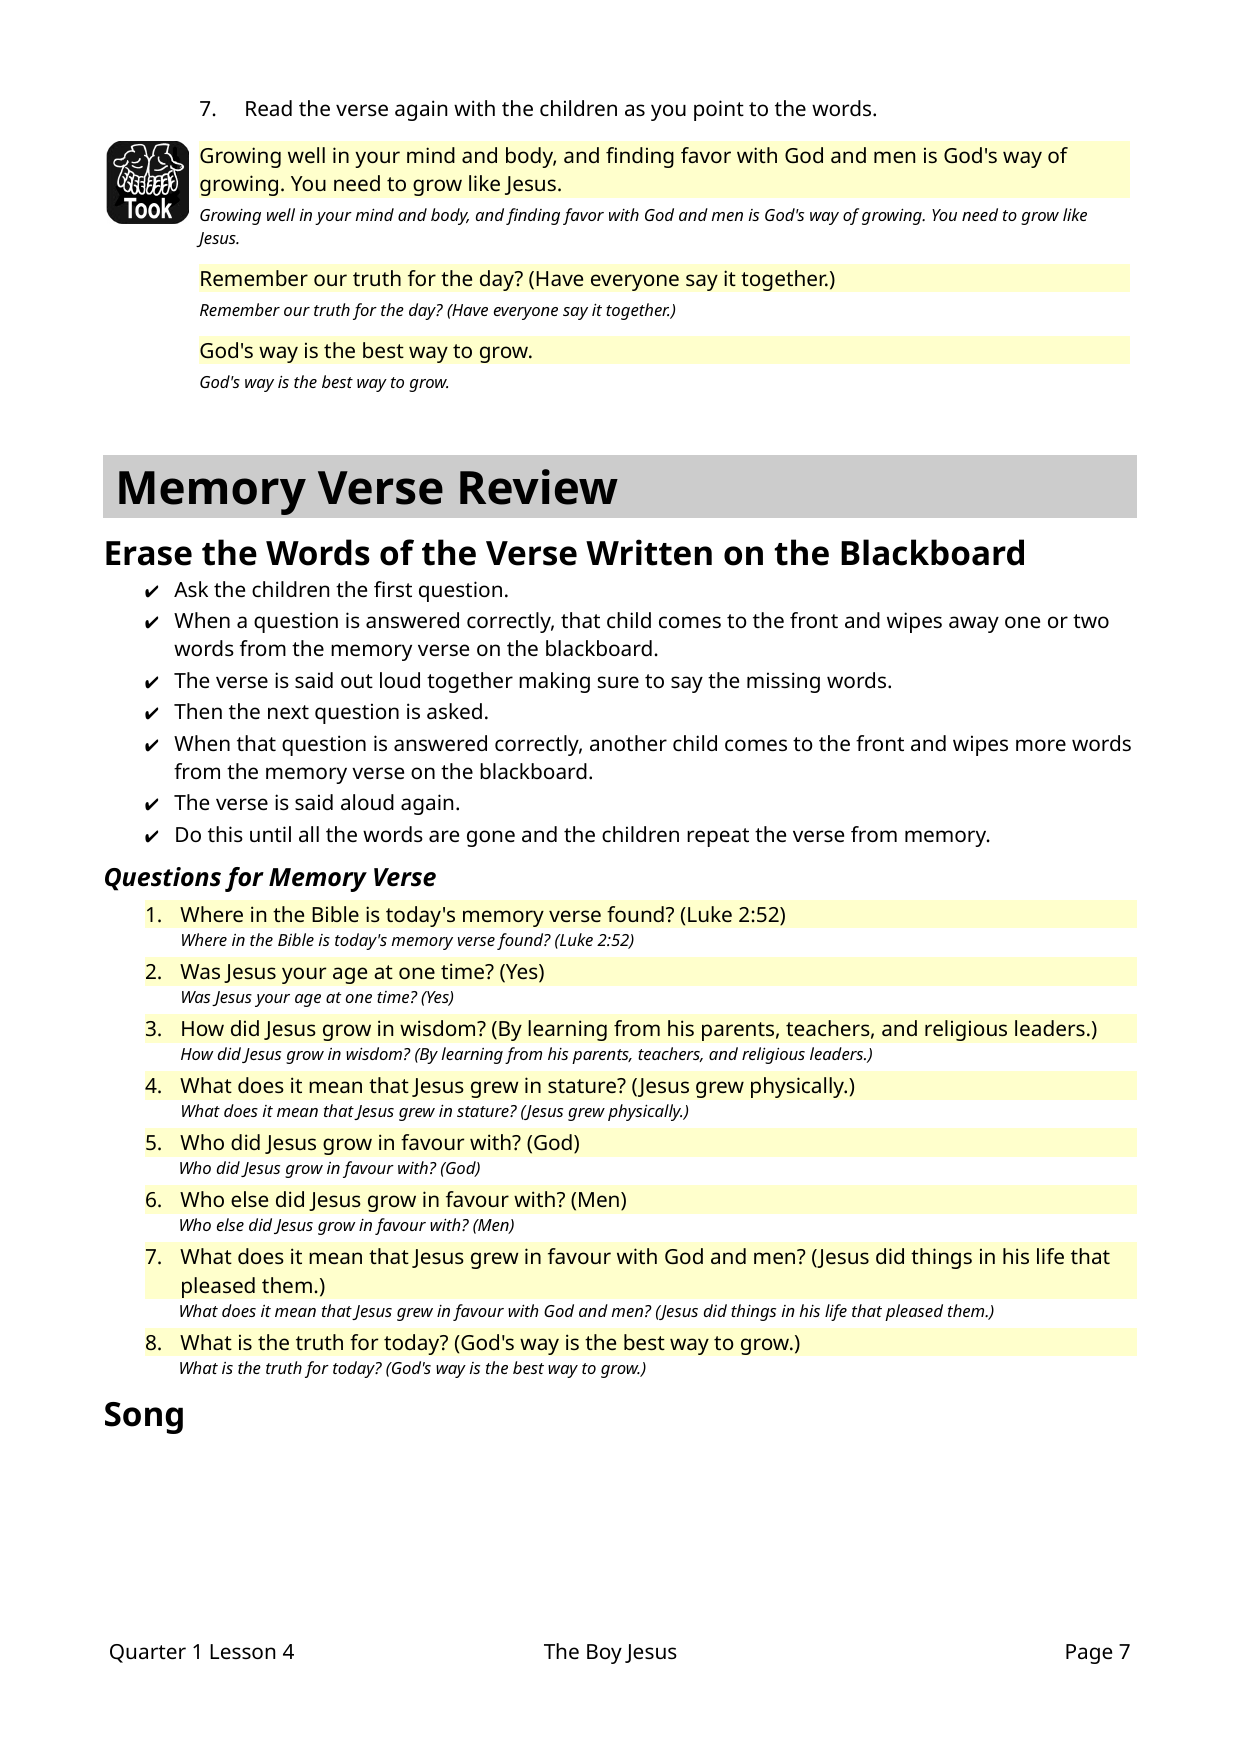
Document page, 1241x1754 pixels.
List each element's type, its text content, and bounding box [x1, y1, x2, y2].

list Where in the Bible is today's memory verse found? (Luke 2:52) [145, 900, 1137, 928]
text How did Jesus grow in wisdom? (By learning from his parents, teachers, and religious leaders.) [180, 1043, 1137, 1065]
list Who did Jesus grow in favour with? (God) [145, 1128, 1137, 1157]
list What is the truth for today? (God's way is the best way to grow.) [141, 1356, 1137, 1379]
list When that question is answered correctly, another child comes to the front and wipes more words from the memory verse on the blackboard. [145, 729, 1137, 786]
text What does it mean that Jesus grew in stature? (Jesus grew physically.) [180, 1100, 1137, 1122]
text Was Jesus your age at one time? (Yes) [180, 986, 1137, 1008]
text Erase the Words of the Verse Written on the Blackboard [103, 529, 1137, 575]
text Where in the Bible is today's memory verse found? (Luke 2:52) [180, 928, 1137, 951]
list When a question is answered correctly, that child comes to the front and wipes away one or two words from the memory verse on the blackboard. [145, 606, 1137, 663]
list Who else did Jesus grow in favour with? (Men) [141, 1214, 1137, 1237]
text Song [103, 1391, 1137, 1436]
list Was Jesus your age at one time? (Yes) [145, 957, 1137, 986]
list What does it mean that Jesus grew in favour with God and men? (Jesus did things in his life that pleased them.) [141, 1299, 1137, 1322]
list What is the truth for today? (God's way is the best way to grow.) [145, 1328, 1137, 1356]
table_cell [103, 129, 193, 414]
table_cell Read the verse from your Bible. Read the verse by yourself as you point to the words. Read the verse with the children as you point to the words. Explain the verse: Today’s verse is found in the New Testament. All our memory verses will be from the book of Luke. Today’s verse is found in the New Testament. All our memory verses will be from the book of Luke. As you read the verse, have the children underline the words shown below. Explain each underlined word. Wisdom: having knowledge AND making good choices. Wisdom comes from having both knowledge AND using that knowledge to make good choices. Jesus grew in his knowledge and used his knowledge to make correct choices. Wisdom: having knowledge AND making good choices. Wisdom comes from having both knowledge AND using that knowledge to make good choices. Jesus grew in his knowledge and used his knowledge to make correct choices. Stature: growing in physical height and in reputation with others. Jesus grew physically from a child to a man. He also grew to have a good reputation. Stature: growing in physical height and in reputation with others. Jesus grew physically from a child to a man. He also grew to have a good reputation. Favour: respect and approval by others. Jesus grew in a way that made others around him to respect and approve of him in his character and manner of living. Favour: respect and approval by others. Jesus grew in a way that made others around him to respect and approve of him in his character and manner of living. Read the verse again by yourself as you point to the words. Read the verse again with the children as you point to the words. [193, 89, 1136, 129]
list The verse is said out loud together making sure to say the missing words. [145, 666, 1137, 694]
table_cell [103, 89, 193, 129]
list What does it mean that Jesus grew in favour with God and men? (Jesus did things in his life that pleased them.) [145, 1242, 1137, 1299]
list Ask the children the first question. [145, 575, 1137, 603]
list The verse is said aloud again. [145, 788, 1137, 817]
list Who else did Jesus grow in favour with? (Men) [145, 1185, 1137, 1214]
table_cell Growing well in your mind and body, and finding favor with God and men is God's way of growing. You need to grow like Jesus. Growing well in your mind and body, and finding favor with God and men is God's way of growing. You need to grow like Jesus. Remember our truth for the day? (Have everyone say it together.) Remember our truth for the day? (Have everyone say it together.) God's way is the best way to grow. God's way is the best way to grow. [193, 129, 1136, 414]
picture [106, 141, 189, 224]
list Then the next question is asked. [145, 697, 1137, 726]
list Who did Jesus grow in favour with? (God) [141, 1157, 1137, 1179]
list How did Jesus grow in wisdom? (By learning from his parents, teachers, and religious leaders.) [145, 1014, 1137, 1043]
text Questions for Memory Verse [103, 860, 1137, 894]
list Do this until all the words are gone and the children repeat the verse from memory. [145, 820, 1137, 848]
subtitle Memory Verse Review [103, 455, 1137, 518]
list What does it mean that Jesus grew in stature? (Jesus grew physically.) [145, 1071, 1137, 1100]
